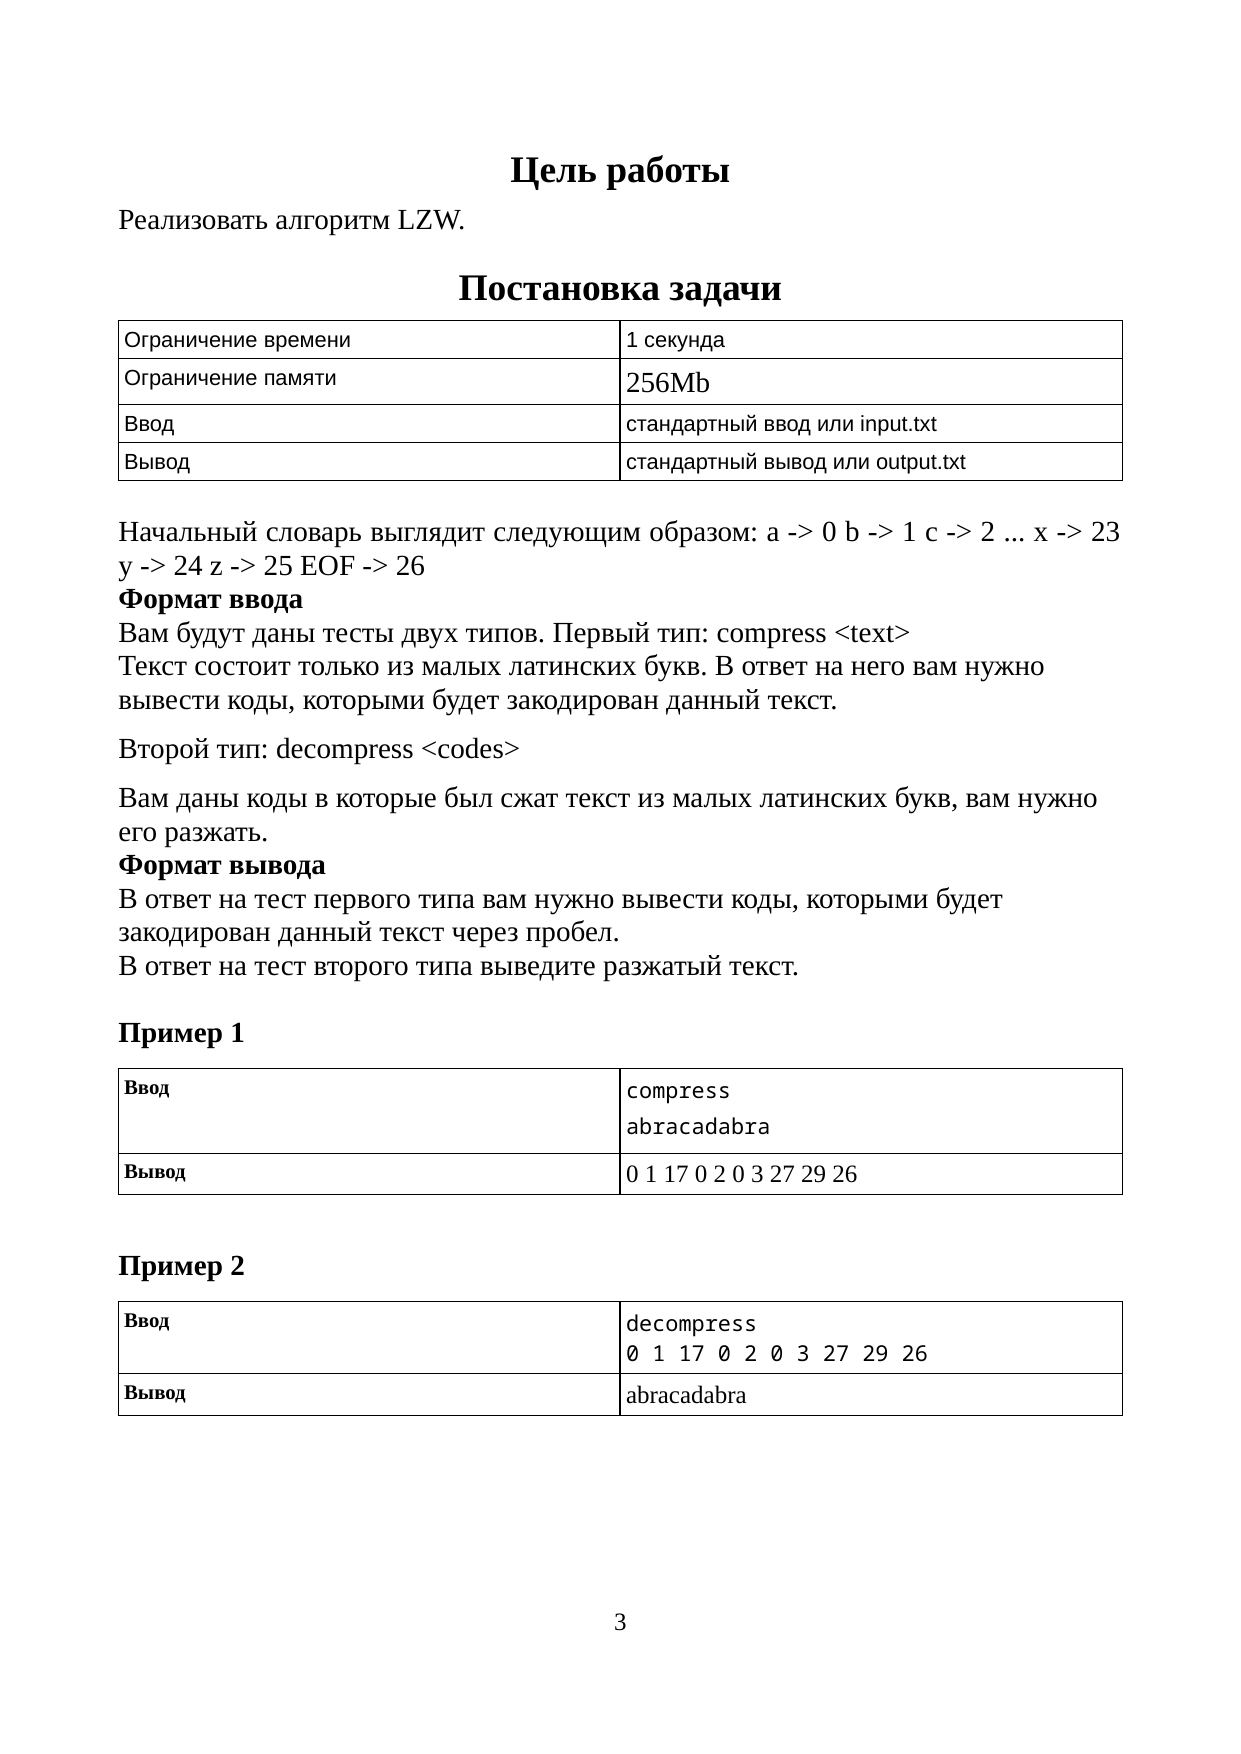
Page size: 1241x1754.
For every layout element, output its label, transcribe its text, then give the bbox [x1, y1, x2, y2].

subtitle Постановка задачи [118, 266, 1122, 309]
table_cell Вывод [119, 1154, 619, 1194]
table_cell Ввод [119, 405, 619, 442]
text Реализовать алгоритм LZW. [118, 202, 1122, 236]
subtitle Цель работы [118, 148, 1122, 191]
table_cell стандартный ввод или input.txt [621, 405, 1122, 442]
table_cell abracadabra [621, 1374, 1122, 1414]
table_header Ограничение времени [119, 321, 619, 358]
text Начальный словарь выглядит следующим образом: a -> 0 b -> 1 c -> 2 ... x -> 23 y -> 24 z -> 25 EOF -> 26 [118, 514, 1122, 581]
table_cell 256Mb [621, 359, 1122, 404]
text Пример 2 [118, 1248, 1122, 1282]
text Второй тип: decompress <codes> [118, 731, 1122, 764]
table_cell Ограничение памяти [119, 359, 619, 404]
table_header Ввод [119, 1302, 619, 1373]
text Текст состоит только из малых латинских букв. В ответ на него вам нужно вывести коды, которыми будет закодирован данный текст. [118, 648, 1122, 715]
table_header 1 секунда [621, 321, 1122, 358]
text Пример 1 [118, 1015, 1122, 1048]
table_cell 0 1 17 0 2 0 3 27 29 26 [621, 1154, 1122, 1194]
text Формат ввода [118, 581, 1122, 615]
table_header Ввод [119, 1069, 619, 1153]
table_header compress abracadabra [621, 1069, 1122, 1153]
table_cell стандартный вывод или output.txt [621, 443, 1122, 479]
text Вам будут даны тесты двух типов. Первый тип: compress <text> [118, 615, 1122, 648]
text Формат вывода [118, 847, 1122, 881]
text В ответ на тест первого типа вам нужно вывести коды, которыми будет закодирован данный текст через пробел. [118, 881, 1122, 948]
text В ответ на тест второго типа выведите разжатый текст. [118, 948, 1122, 981]
table_cell Вывод [119, 443, 619, 479]
table_cell Вывод [119, 1374, 619, 1414]
table_header decompress 0 1 17 0 2 0 3 27 29 26 [621, 1302, 1122, 1373]
text Вам даны коды в которые был сжат текст из малых латинских букв, вам нужно его разжать. [118, 780, 1122, 847]
